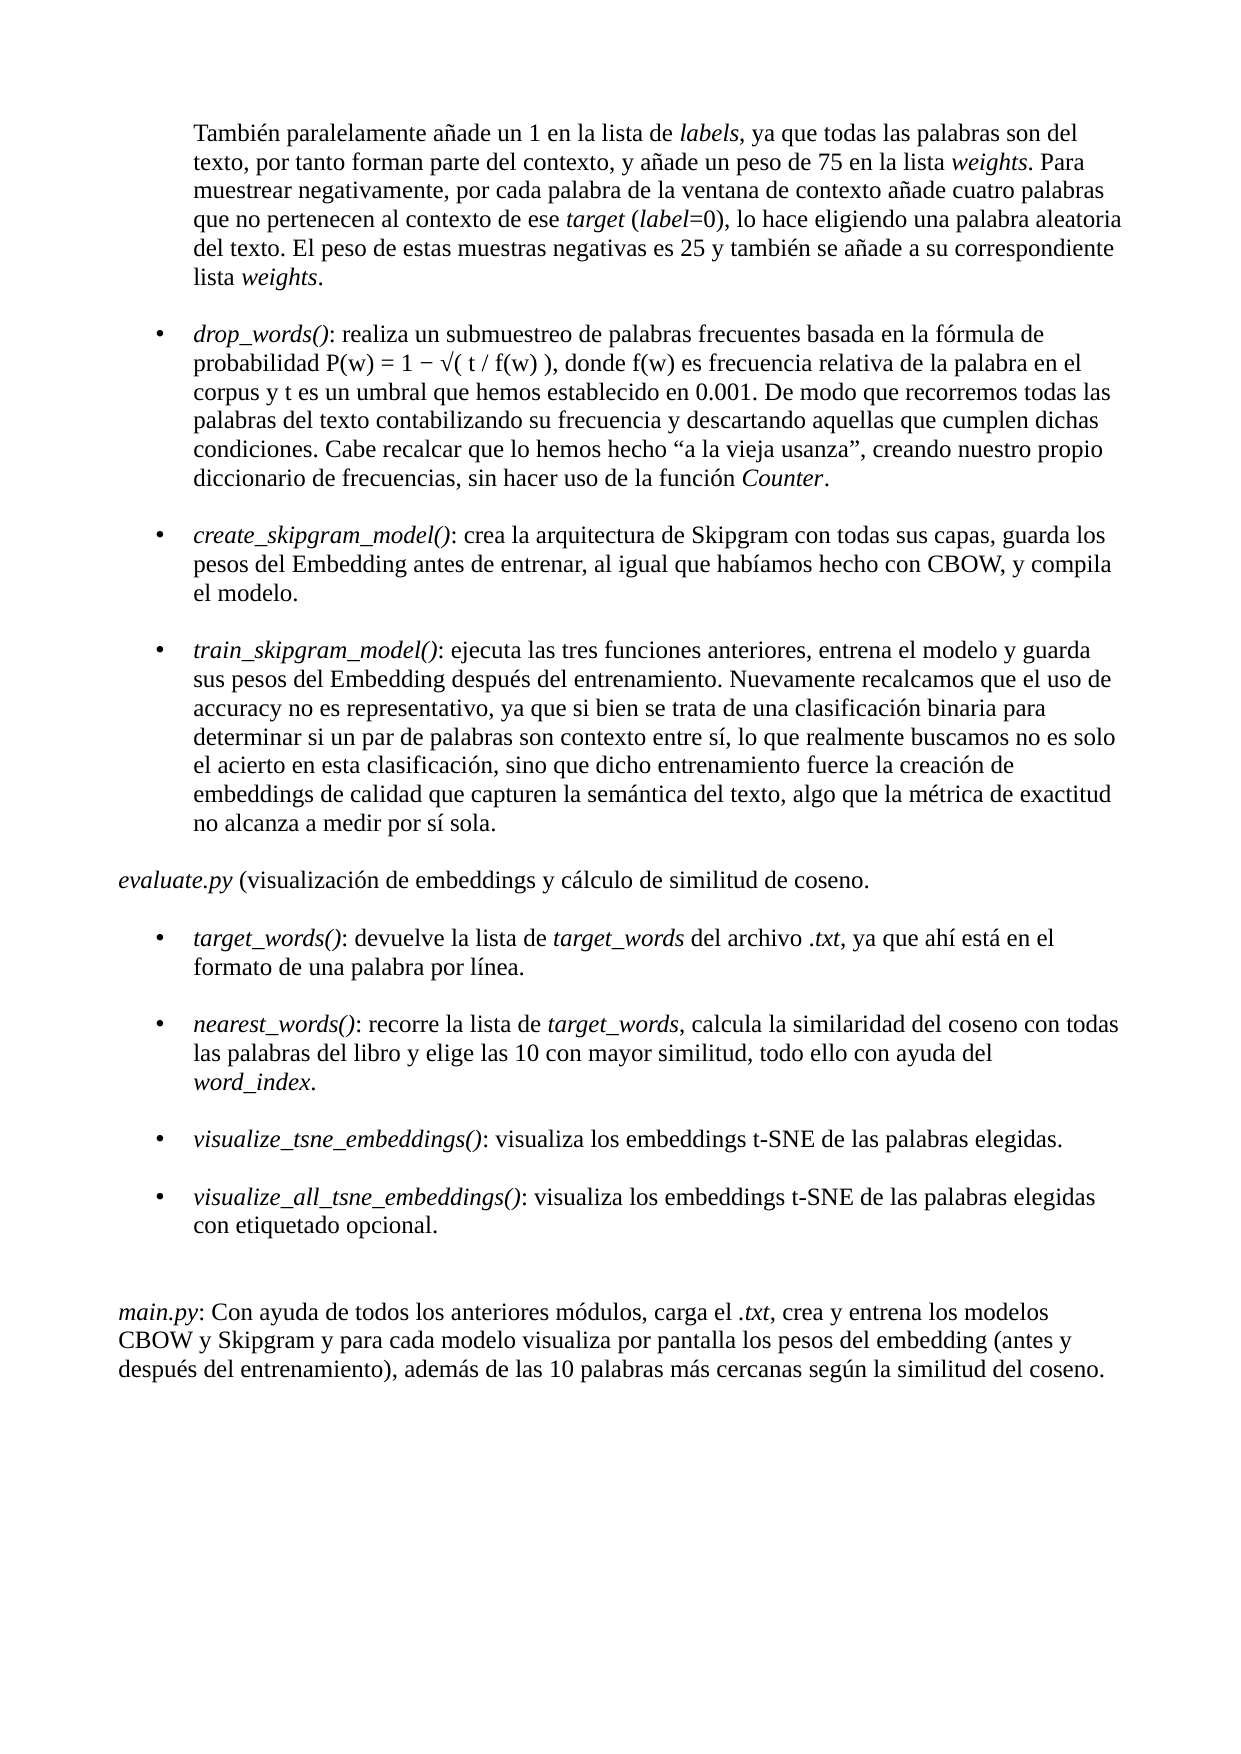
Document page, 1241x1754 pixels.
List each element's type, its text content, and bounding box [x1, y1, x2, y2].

list train_skipgram_model(): ejecuta las tres funciones anteriores, entrena el modelo y guarda sus pesos del Embedding después del entrenamiento. Nuevamente recalcamos que el uso de accuracy no es representativo, ya que si bien se trata de una clasificación binaria para determinar si un par de palabras son contexto entre sí, lo que realmente buscamos no es solo el acierto en esta clasificación, sino que dicho entrenamiento fuerce la creación de embeddings de calidad que capturen la semántica del texto, algo que la métrica de exactitud no alcanza a medir por sí sola. [156, 636, 1122, 837]
list target_words(): devuelve la lista de target_words del archivo .txt, ya que ahí está en el formato de una palabra por línea. [156, 923, 1122, 981]
text evaluate.py (visualización de embeddings y cálculo de similitud de coseno. [118, 866, 1122, 894]
list nearest_words(): recorre la lista de target_words, calcula la similaridad del coseno con todas las palabras del libro y elige las 10 con mayor similitud, todo ello con ayuda del word_index. [156, 1009, 1122, 1096]
list create_skipgram_model(): crea la arquitectura de Skipgram con todas sus capas, guarda los pesos del Embedding antes de entrenar, al igual que habíamos hecho con CBOW, y compila el modelo. [156, 521, 1122, 607]
list visualize_tsne_embeddings(): visualiza los embeddings t-SNE de las palabras elegidas. [156, 1124, 1122, 1153]
list drop_words(): realiza un submuestreo de palabras frecuentes basada en la fórmula de probabilidad P(w) = 1 − √( t / f(w) ), donde f(w) es frecuencia relativa de la palabra en el corpus y t es un umbral que hemos establecido en 0.001. De modo que recorremos todas las palabras del texto contabilizando su frecuencia y descartando aquellas que cumplen dichas condiciones. Cabe recalcar que lo hemos hecho “a la vieja usanza”, creando nuestro propio diccionario de frecuencias, sin hacer uso de la función Counter. [156, 319, 1122, 492]
list visualize_all_tsne_embeddings(): visualiza los embeddings t-SNE de las palabras elegidas con etiquetado opcional. [156, 1182, 1122, 1239]
list También paralelamente añade un 1 en la lista de labels, ya que todas las palabras son del texto, por tanto forman parte del contexto, y añade un peso de 75 en la lista weights. Para muestrear negativamente, por cada palabra de la ventana de contexto añade cuatro palabras que no pertenecen al contexto de ese target (label=0), lo hace eligiendo una palabra aleatoria del texto. El peso de estas muestras negativas es 25 y también se añade a su correspondiente lista weights. [156, 118, 1122, 291]
text main.py: Con ayuda de todos los anteriores módulos, carga el .txt, crea y entrena los modelos CBOW y Skipgram y para cada modelo visualiza por pantalla los pesos del embedding (antes y después del entrenamiento), además de las 10 palabras más cercanas según la similitud del coseno. [118, 1297, 1122, 1383]
